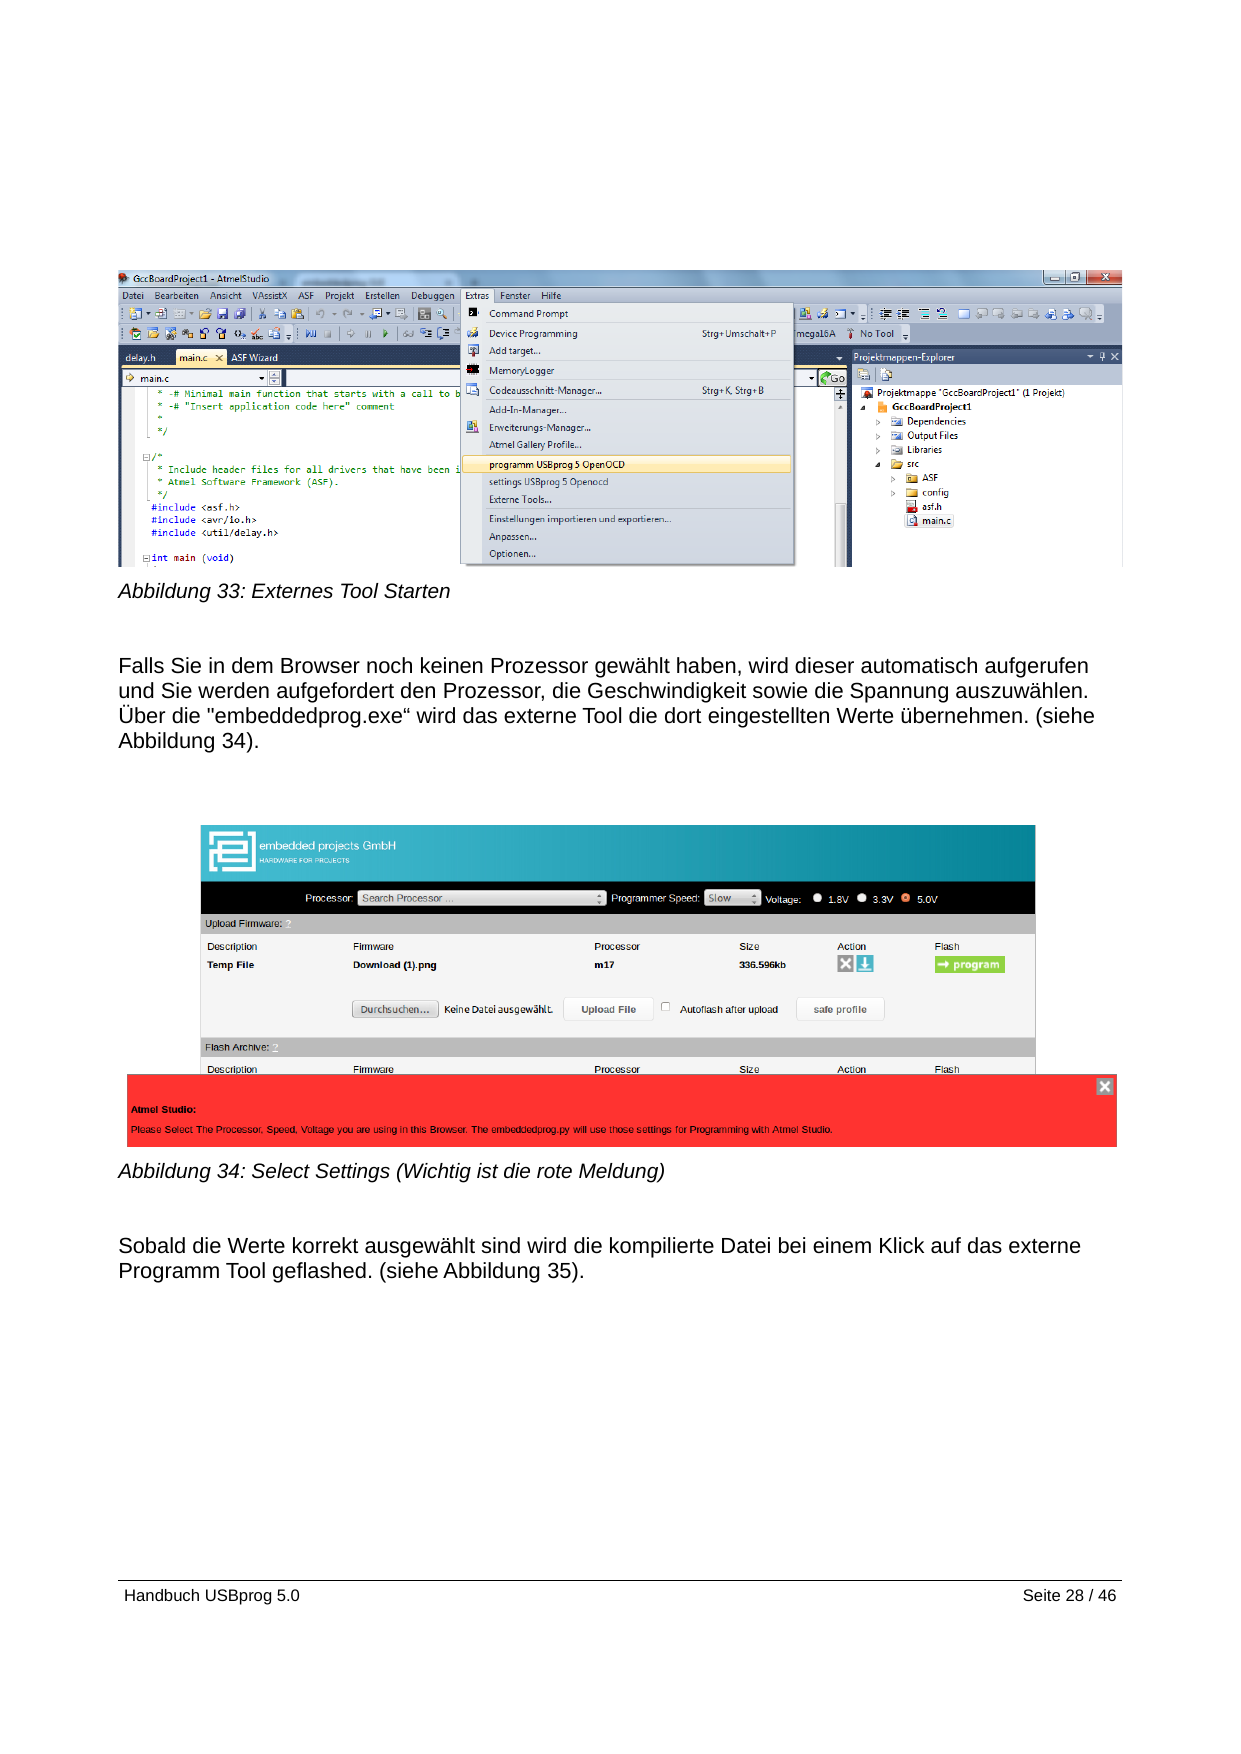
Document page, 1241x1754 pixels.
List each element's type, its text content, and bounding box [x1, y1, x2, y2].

text Falls Sie in dem Browser noch keinen Prozessor gewählt haben, wird dieser automatisch aufgerufen und Sie werden aufgefordert den Prozessor, die Geschwindigkeit sowie die Spannung auszuwählen. Über die "embeddedprog.exe“ wird das externe Tool die dort eingestellten Werte übernehmen. (siehe Abbildung 34). [118, 653, 1122, 753]
text Abbildung 33: Externes Tool Starten [118, 567, 1122, 602]
text Abbildung 34: Select Settings (Wichtig ist die rote Meldung) [118, 1147, 1122, 1183]
picture [118, 270, 1123, 567]
text Sobald die Werte korrekt ausgewählt sind wird die kompilierte Datei bei einem Klick auf das externe Programm Tool geflashed. (siehe Abbildung 35). [118, 1233, 1122, 1283]
picture [118, 825, 1123, 1147]
